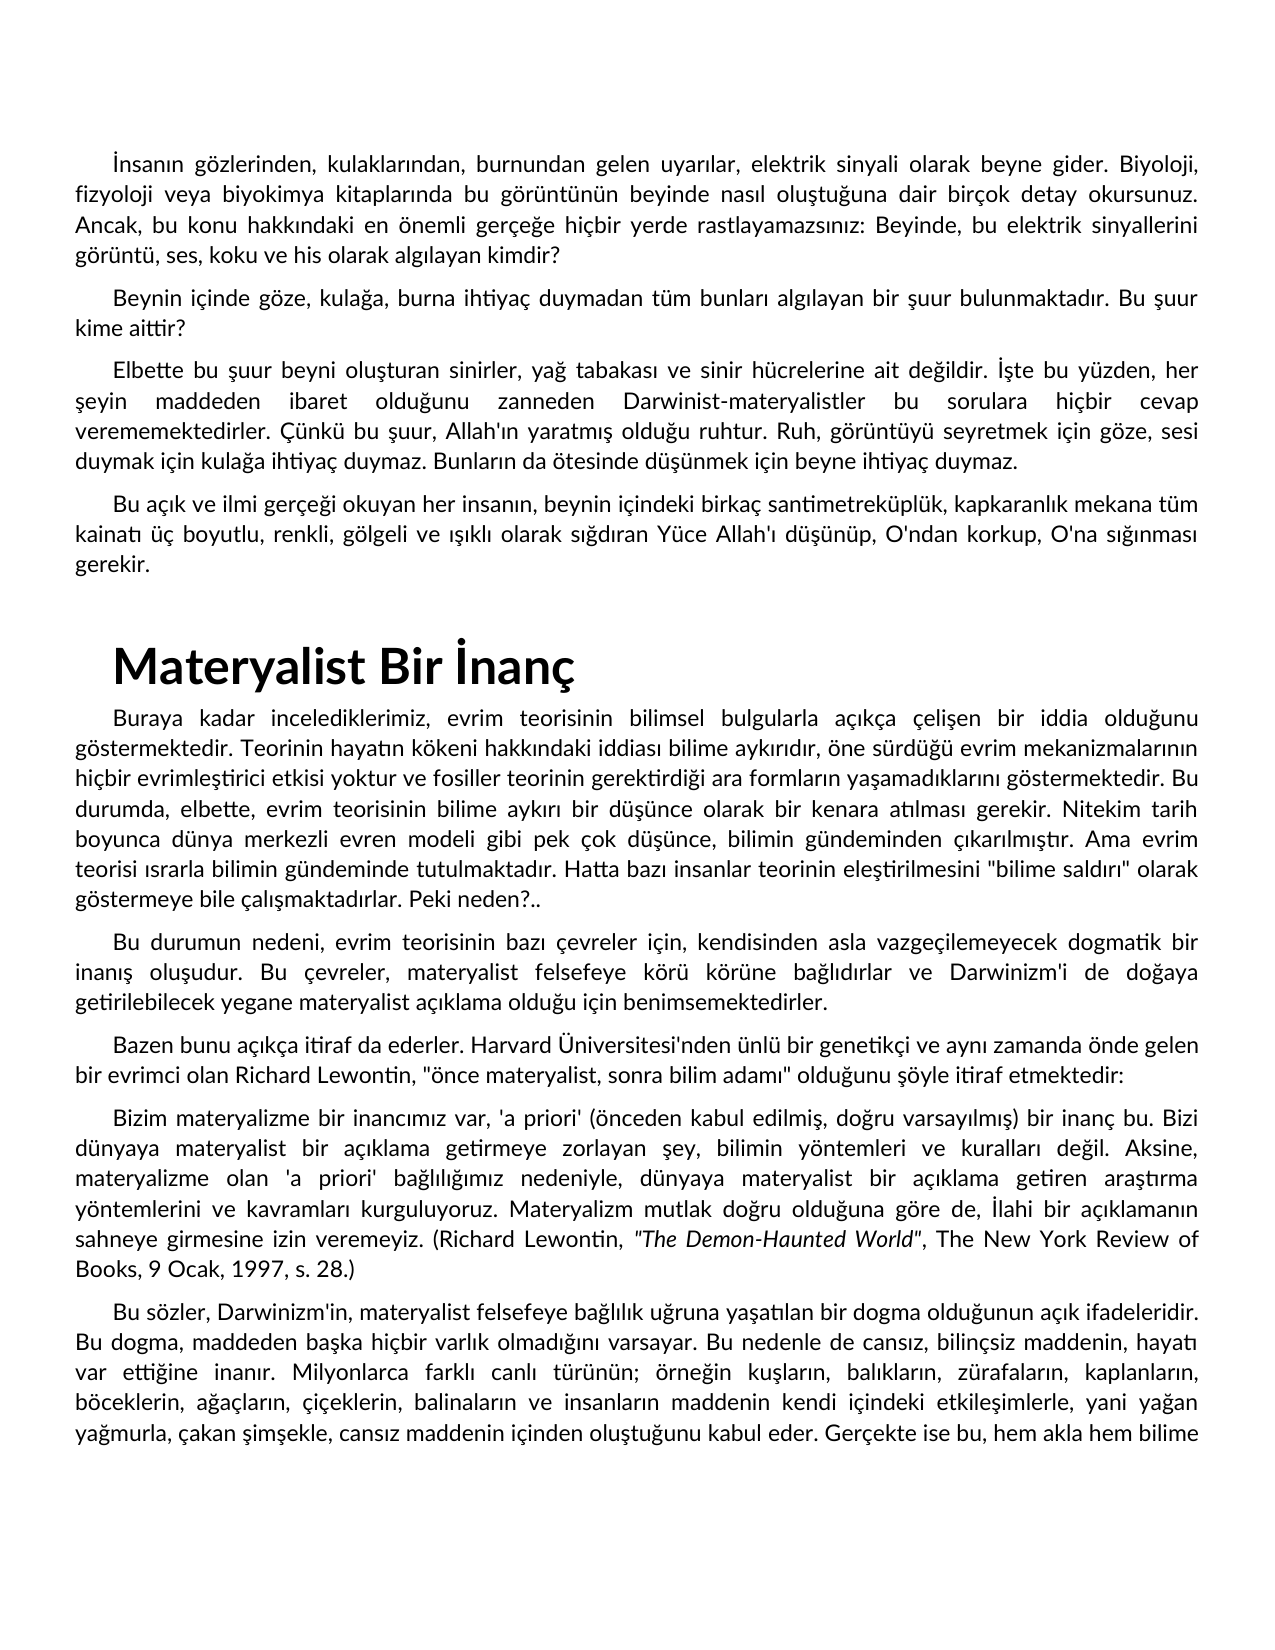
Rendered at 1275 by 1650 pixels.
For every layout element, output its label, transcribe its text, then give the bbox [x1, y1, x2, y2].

subtitle Materyalist Bir İnanç [112, 635, 1200, 695]
text Bu sözler, Darwinizm'in, materyalist felsefeye bağlılık uğruna yaşatılan bir dogma olduğunun açık ifadeleridir. Bu dogma, maddeden başka hiçbir varlık olmadığını varsayar. Bu nedenle de cansız, bilinçsiz maddenin, hayatı var ettiğine inanır. Milyonlarca farklı canlı türünün; örneğin kuşların, balıkların, zürafaların, kaplanların, böceklerin, ağaçların, çiçeklerin, balinaların ve insanların maddenin kendi içindeki etkileşimlerle, yani yağan yağmurla, çakan şimşekle, cansız maddenin içinden oluştuğunu kabul eder. Gerçekte ise bu, hem akla hem bilime [75, 1297, 1200, 1446]
text Bu açık ve ilmi gerçeği okuyan her insanın, beynin içindeki birkaç santimetreküplük, kapkaranlık mekana tüm kainatı üç boyutlu, renkli, gölgeli ve ışıklı olarak sığdıran Yüce Allah'ı düşünüp, O'ndan korkup, O'na sığınması gerekir. [75, 489, 1200, 577]
text Bazen bunu açıkça itiraf da ederler. Harvard Üniversitesi'nden ünlü bir genetikçi ve aynı zamanda önde gelen bir evrimci olan Richard Lewontin, "önce materyalist, sonra bilim adamı" olduğunu şöyle itiraf etmektedir: [75, 1031, 1200, 1088]
text Bizim materyalizme bir inancımız var, 'a priori' (önceden kabul edilmiş, doğru varsayılmış) bir inanç bu. Bizi dünyaya materyalist bir açıklama getirmeye zorlayan şey, bilimin yöntemleri ve kuralları değil. Aksine, materyalizme olan 'a priori' bağlılığımız nedeniyle, dünyaya materyalist bir açıklama getiren araştırma yöntemlerini ve kavramları kurguluyoruz. Materyalizm mutlak doğru olduğuna göre de, İlahi bir açıklamanın sahneye girmesine izin veremeyiz. (Richard Lewontin, "The Demon-Haunted World", The New York Review of Books, 9 Ocak, 1997, s. 28.) [75, 1104, 1200, 1282]
text İnsanın gözlerinden, kulaklarından, burnundan gelen uyarılar, elektrik sinyali olarak beyne gider. Biyoloji, fizyoloji veya biyokimya kitaplarında bu görüntünün beyinde nasıl oluştuğuna dair birçok detay okursunuz. Ancak, bu konu hakkındaki en önemli gerçeğe hiçbir yerde rastlayamazsınız: Beyinde, bu elektrik sinyallerini görüntü, ses, koku ve his olarak algılayan kimdir? [75, 150, 1200, 268]
text Bu durumun nedeni, evrim teorisinin bazı çevreler için, kendisinden asla vazgeçilemeyecek dogmatik bir inanış oluşudur. Bu çevreler, materyalist felsefeye körü körüne bağlıdırlar ve Darwinizm'i de doğaya getirilebilecek yegane materyalist açıklama olduğu için benimsemektedirler. [75, 928, 1200, 1016]
text Beynin içinde göze, kulağa, burna ihtiyaç duymadan tüm bunları algılayan bir şuur bulunmaktadır. Bu şuur kime aittir? [75, 283, 1200, 341]
text Elbette bu şuur beyni oluşturan sinirler, yağ tabakası ve sinir hücrelerine ait değildir. İşte bu yüzden, her şeyin maddeden ibaret olduğunu zanneden Darwinist-materyalistler bu sorulara hiçbir cevap verememektedirler. Çünkü bu şuur, Allah'ın yaratmış olduğu ruhtur. Ruh, görüntüyü seyretmek için göze, sesi duymak için kulağa ihtiyaç duymaz. Bunların da ötesinde düşünmek için beyne ihtiyaç duymaz. [75, 356, 1200, 474]
text Buraya kadar incelediklerimiz, evrim teorisinin bilimsel bulgularla açıkça çelişen bir iddia olduğunu göstermektedir. Teorinin hayatın kökeni hakkındaki iddiası bilime aykırıdır, öne sürdüğü evrim mekanizmalarının hiçbir evrimleştirici etkisi yoktur ve fosiller teorinin gerektirdiği ara formların yaşamadıklarını göstermektedir. Bu durumda, elbette, evrim teorisinin bilime aykırı bir düşünce olarak bir kenara atılması gerekir. Nitekim tarih boyunca dünya merkezli evren modeli gibi pek çok düşünce, bilimin gündeminden çıkarılmıştır. Ama evrim teorisi ısrarla bilimin gündeminde tutulmaktadır. Hatta bazı insanlar teorinin eleştirilmesini "bilime saldırı" olarak göstermeye bile çalışmaktadırlar. Peki neden?.. [75, 704, 1200, 912]
